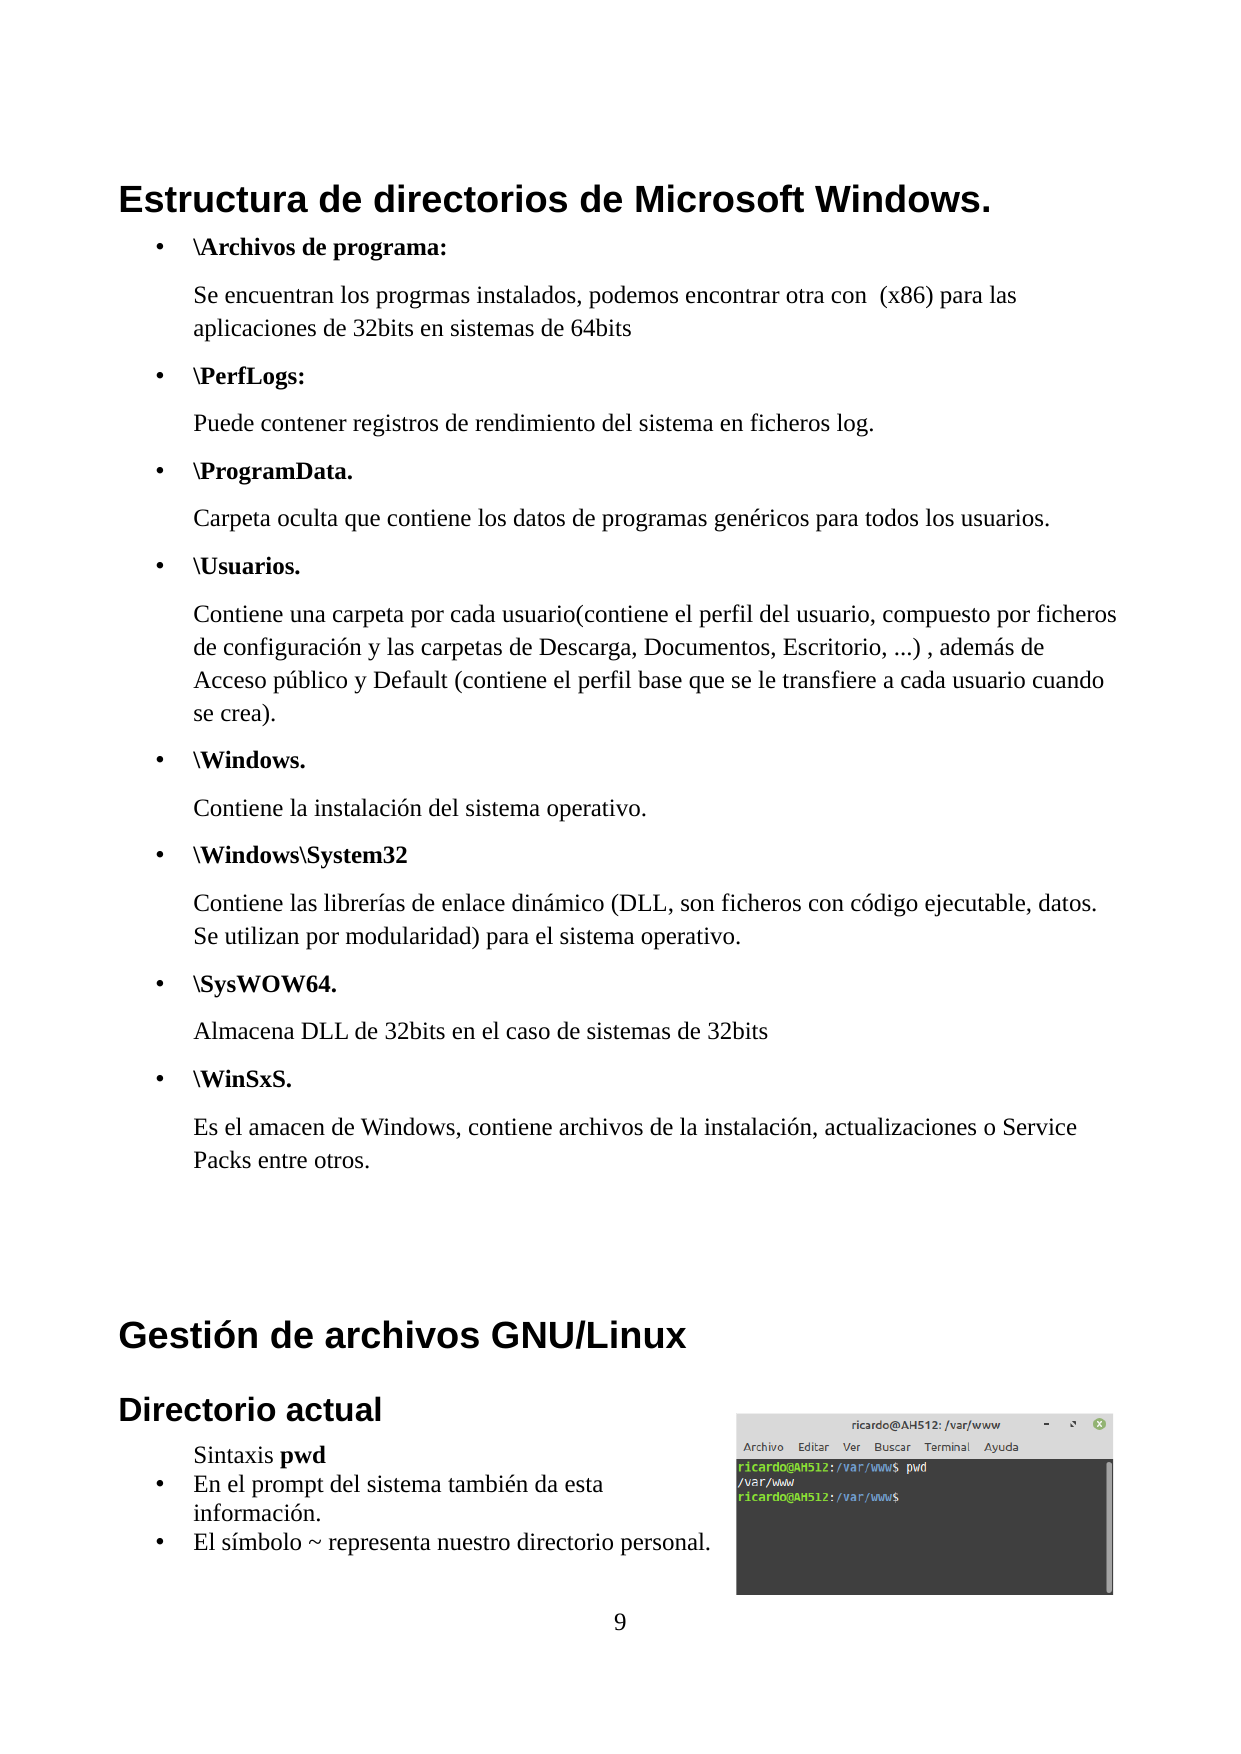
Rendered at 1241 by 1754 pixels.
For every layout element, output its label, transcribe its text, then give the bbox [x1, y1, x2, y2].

list \SysWOW64. [156, 969, 1122, 998]
list \ProgramData. [156, 456, 1122, 485]
list Es el amacen de Windows, contiene archivos de la instalación, actualizaciones o Service Packs entre otros. [156, 1112, 1122, 1173]
list Contiene una carpeta por cada usuario(contiene el perfil del usuario, compuesto por ficheros de configuración y las carpetas de Descarga, Documentos, Escritorio, ...) , además de Acceso público y Default (contiene el perfil base que se le transfiere a cada usuario cuando se crea). [156, 599, 1122, 727]
list \Archivos de programa: [156, 232, 1122, 261]
subtitle Directorio actual [118, 1389, 1122, 1428]
picture [736, 1413, 1114, 1595]
list Puede contener registros de rendimiento del sistema en ficheros log. [156, 408, 1122, 437]
list \Windows. [156, 745, 1122, 774]
subtitle Estructura de directorios de Microsoft Windows. [118, 176, 1122, 220]
list Almacena DLL de 32bits en el caso de sistemas de 32bits [156, 1016, 1122, 1045]
list Contiene las librerías de enlace dinámico (DLL, son ficheros con código ejecutable, datos. Se utilizan por modularidad) para el sistema operativo. [156, 888, 1122, 950]
list Contiene la instalación del sistema operativo. [156, 793, 1122, 822]
list En el prompt del sistema también da esta información. [156, 1469, 736, 1527]
subtitle Gestión de archivos GNU/Linux [118, 1312, 1122, 1356]
list Sintaxis pwd [156, 1441, 736, 1469]
list \PerfLogs: [156, 361, 1122, 389]
list \WinSxS. [156, 1064, 1122, 1093]
list Carpeta oculta que contiene los datos de programas genéricos para todos los usuarios. [156, 503, 1122, 532]
list El símbolo ~ representa nuestro directorio personal. [156, 1527, 736, 1556]
list \Usuarios. [156, 551, 1122, 580]
list \Windows\System32 [156, 841, 1122, 869]
list Se encuentran los progrmas instalados, podemos encontrar otra con (x86) para las aplicaciones de 32bits en sistemas de 64bits [156, 280, 1122, 342]
